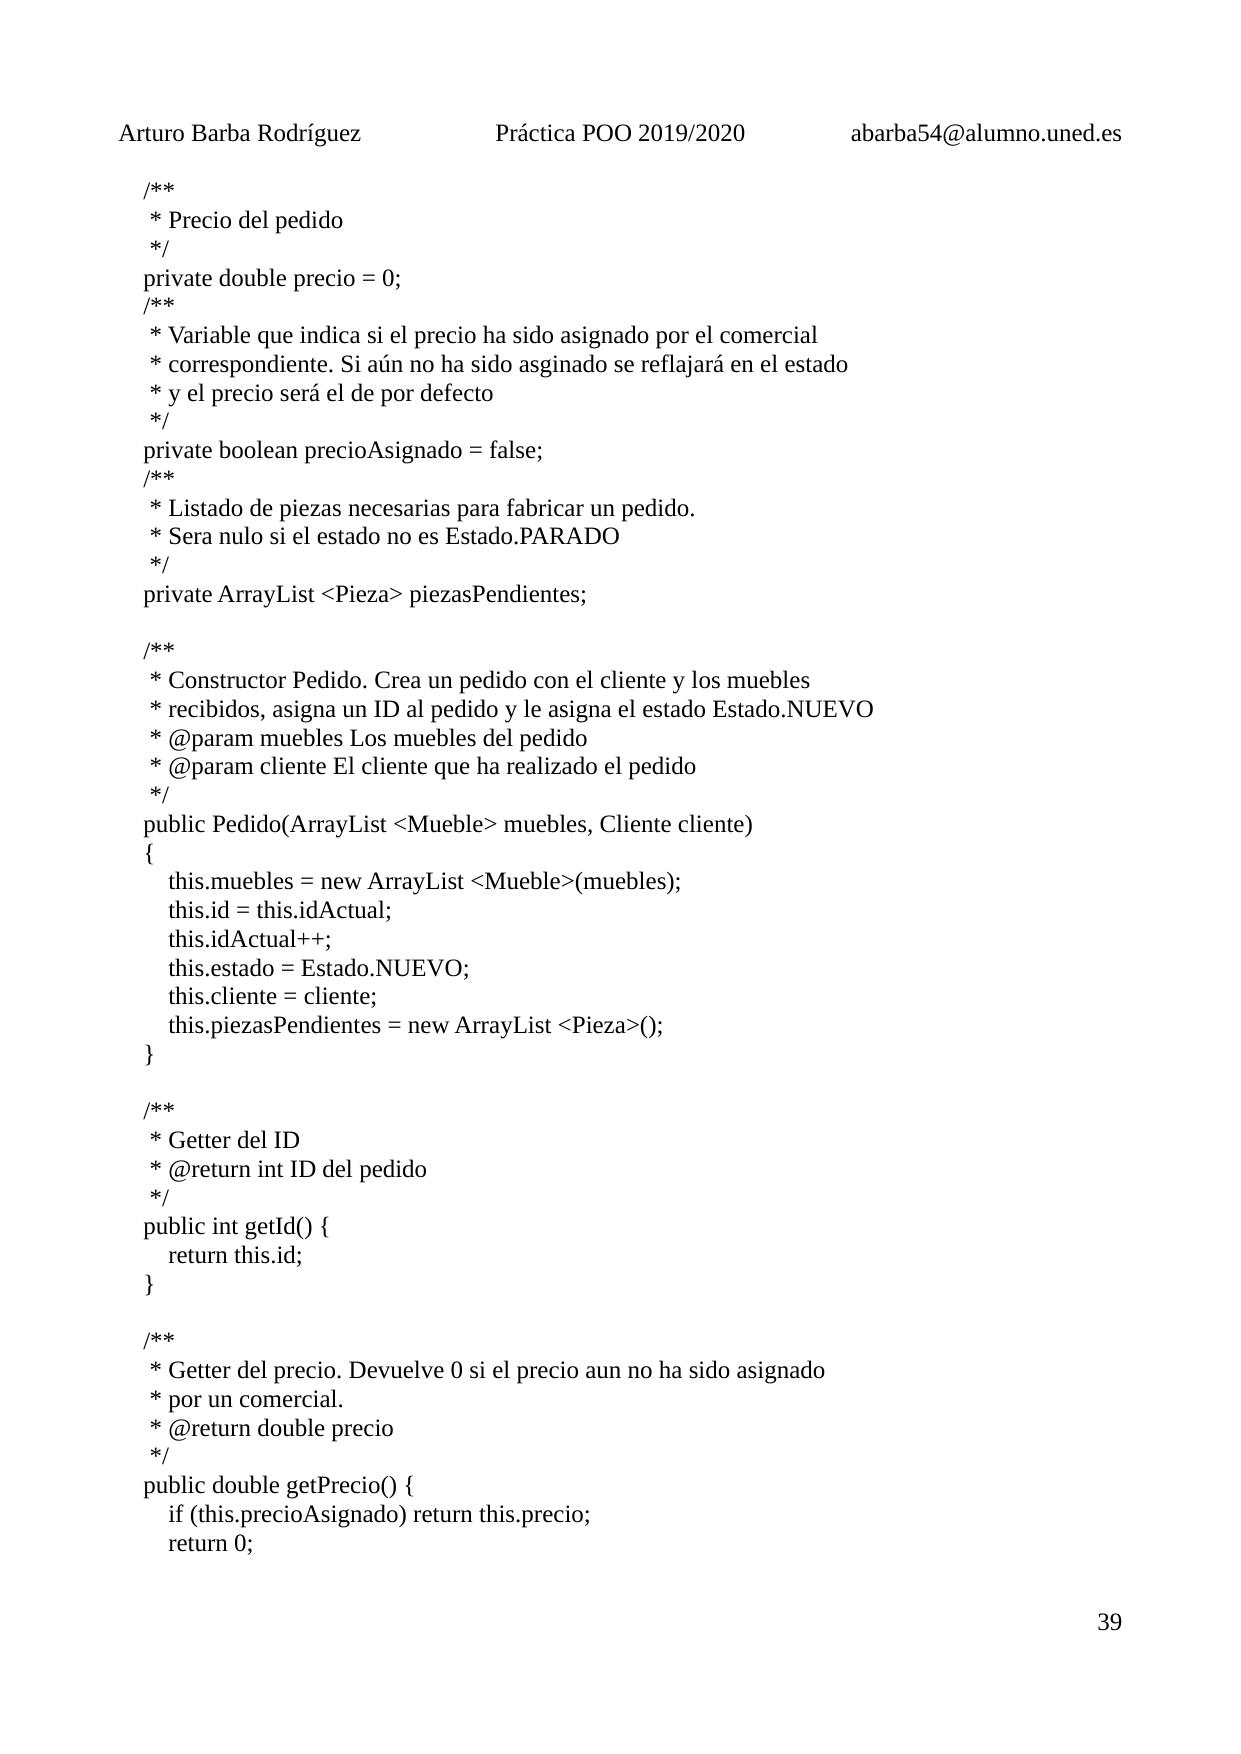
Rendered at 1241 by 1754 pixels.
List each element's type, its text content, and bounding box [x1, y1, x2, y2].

text * Getter del ID [118, 1125, 1122, 1154]
text if (this.precioAsignado) return this.precio; [118, 1499, 1122, 1528]
text * Sera nulo si el estado no es Estado.PARADO [118, 521, 1122, 550]
text * correspondiente. Si aún no ha sido asginado se reflajará en el estado [118, 349, 1122, 378]
text this.muebles = new ArrayList <Mueble>(muebles); [118, 866, 1122, 895]
text * @param cliente El cliente que ha realizado el pedido [118, 751, 1122, 780]
text } [118, 1039, 1122, 1068]
text private double precio = 0; [118, 263, 1122, 291]
text * @param muebles Los muebles del pedido [118, 723, 1122, 751]
text */ [118, 234, 1122, 263]
text return 0; [118, 1528, 1122, 1556]
text } [118, 1269, 1122, 1298]
text public int getId() { [118, 1211, 1122, 1240]
text private boolean precioAsignado = false; [118, 435, 1122, 464]
text private ArrayList <Pieza> piezasPendientes; [118, 579, 1122, 608]
text */ [118, 406, 1122, 435]
text */ [118, 780, 1122, 809]
text /** [118, 291, 1122, 320]
text */ [118, 1183, 1122, 1211]
text public Pedido(ArrayList <Mueble> muebles, Cliente cliente) [118, 809, 1122, 838]
text * @return double precio [118, 1413, 1122, 1441]
text */ [118, 1441, 1122, 1470]
text /** [118, 176, 1122, 205]
text * y el precio será el de por defecto [118, 378, 1122, 406]
text * Precio del pedido [118, 205, 1122, 234]
text { [118, 838, 1122, 866]
text * Constructor Pedido. Crea un pedido con el cliente y los muebles [118, 665, 1122, 694]
text this.piezasPendientes = new ArrayList <Pieza>(); [118, 1010, 1122, 1039]
text /** [118, 1326, 1122, 1355]
text * recibidos, asigna un ID al pedido y le asigna el estado Estado.NUEVO [118, 694, 1122, 723]
text * Variable que indica si el precio ha sido asignado por el comercial [118, 320, 1122, 349]
text * @return int ID del pedido [118, 1154, 1122, 1183]
text */ [118, 550, 1122, 579]
text this.cliente = cliente; [118, 981, 1122, 1010]
text public double getPrecio() { [118, 1470, 1122, 1499]
text this.estado = Estado.NUEVO; [118, 953, 1122, 981]
text this.id = this.idActual; [118, 895, 1122, 924]
text * Getter del precio. Devuelve 0 si el precio aun no ha sido asignado [118, 1355, 1122, 1384]
text * por un comercial. [118, 1384, 1122, 1413]
text /** [118, 1096, 1122, 1125]
text this.idActual++; [118, 924, 1122, 953]
text /** [118, 464, 1122, 493]
text * Listado de piezas necesarias para fabricar un pedido. [118, 493, 1122, 521]
text /** [118, 636, 1122, 665]
text return this.id; [118, 1240, 1122, 1269]
